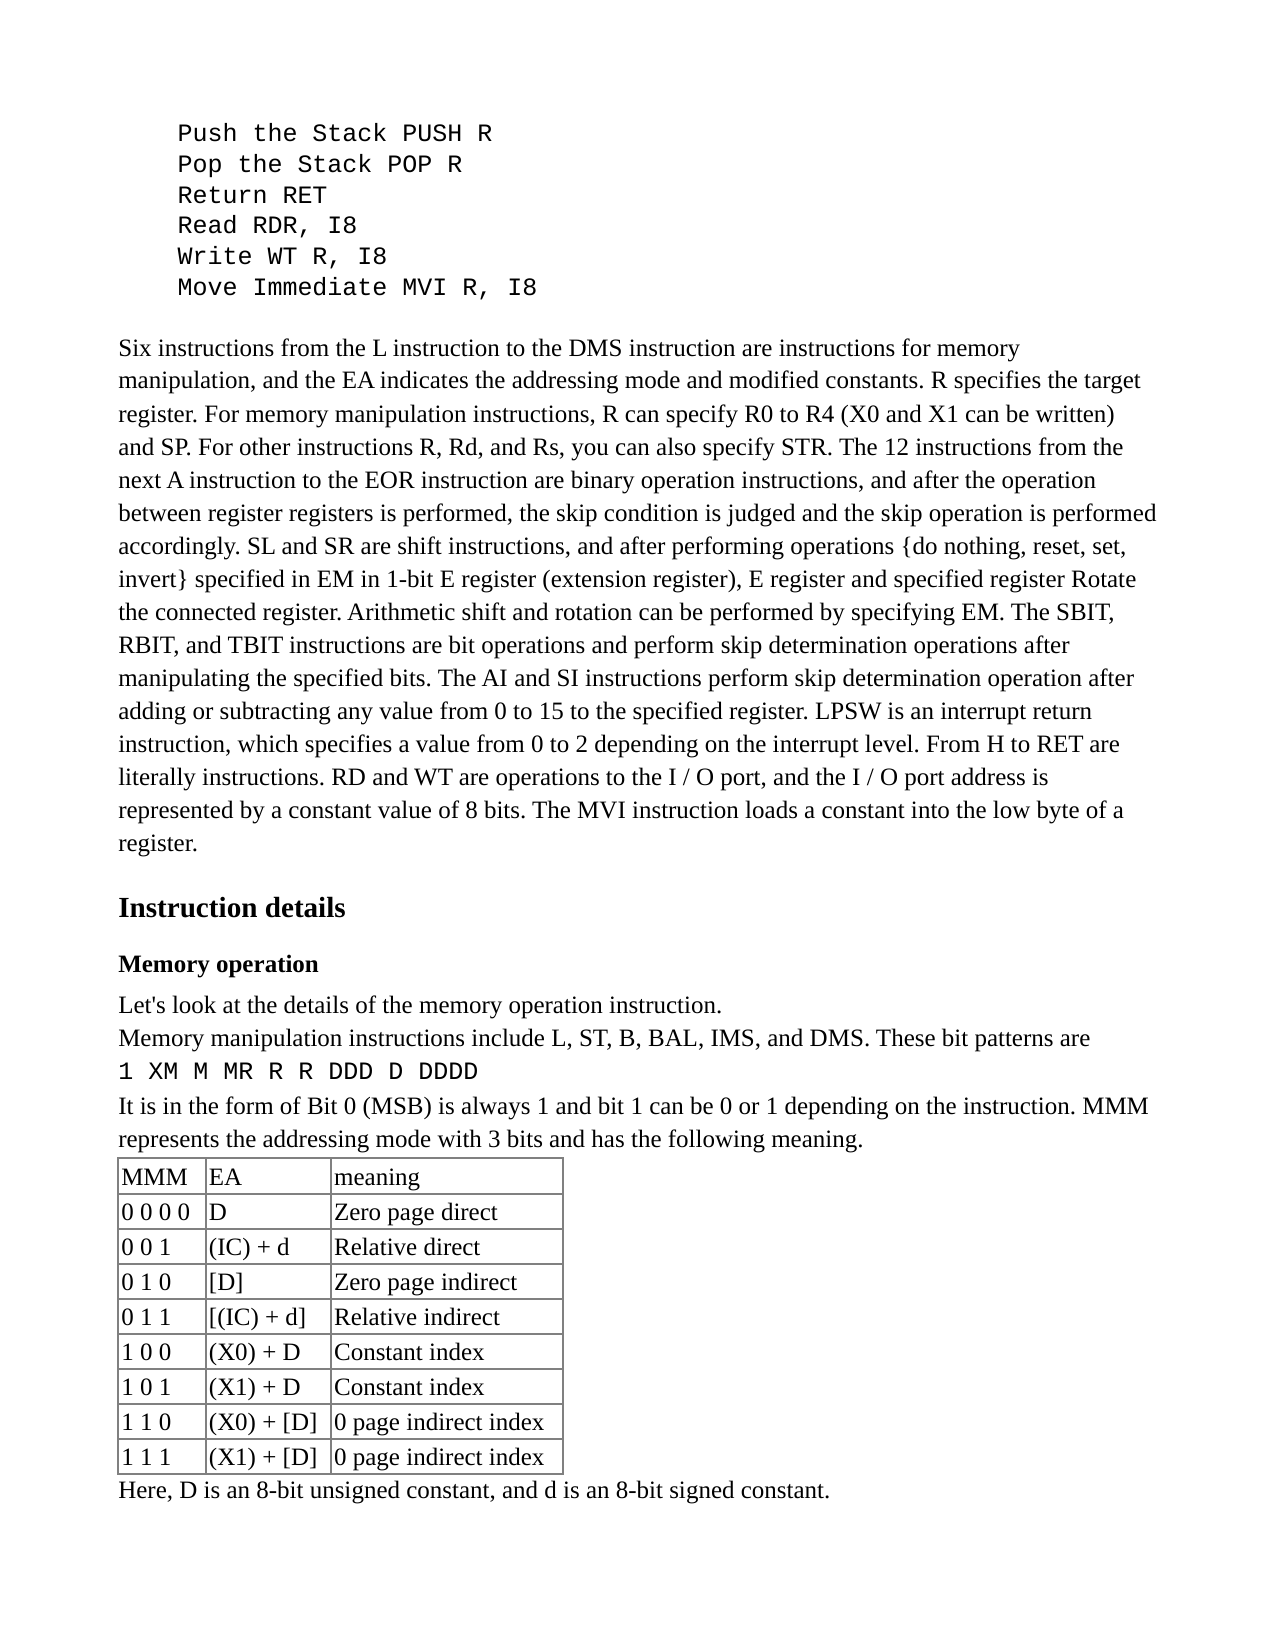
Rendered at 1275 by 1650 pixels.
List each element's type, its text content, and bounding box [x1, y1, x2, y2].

table_cell Constant index [332, 1335, 562, 1368]
table_cell 0 1 0 [119, 1265, 205, 1298]
table_cell (X1) + D [207, 1370, 330, 1403]
table_cell (X0) + D [207, 1335, 330, 1368]
table_cell [D] [207, 1265, 330, 1298]
table_cell Constant index [332, 1370, 562, 1403]
table_cell 0 0 1 [119, 1230, 205, 1263]
table_cell Zero page indirect [332, 1265, 562, 1298]
table_cell 1 1 1 [119, 1440, 205, 1473]
table_header MMM [119, 1159, 205, 1193]
table_cell 0 page indirect index [332, 1405, 562, 1438]
table_header EA [207, 1159, 330, 1193]
table_cell Relative indirect [332, 1300, 562, 1333]
table_cell 1 0 1 [119, 1370, 205, 1403]
table_cell (IC) + d [207, 1230, 330, 1263]
text Let's look at the details of the memory operation instruction. Memory manipulation instructions include L, ST, B, BAL, IMS, and DMS. These bit patterns are 1 XM M MR R R DDD D DDDD It is in the form of Bit 0 (MSB) is always 1 and bit 1 can be 0 or 1 depending on the instruction. MMM represents the addressing mode with 3 bits and has the following meaning. [118, 990, 1157, 1153]
table_header meaning [332, 1159, 562, 1193]
table_cell 0 1 1 [119, 1300, 205, 1333]
table_cell 0 page indirect index [332, 1440, 562, 1473]
text Here, D is an 8-bit unsigned constant, and d is an 8-bit signed constant. [118, 1475, 1157, 1503]
subtitle Memory operation [118, 949, 1157, 977]
table_cell [(IC) + d] [207, 1300, 330, 1333]
table_cell Relative direct [332, 1230, 562, 1263]
table_cell 1 0 0 [119, 1335, 205, 1368]
table_cell D [207, 1195, 330, 1228]
table_cell 0 0 0 0 [119, 1195, 205, 1228]
text Push the Stack PUSH R Pop the Stack POP R Return RET Read RDR, I8 Write WT R, I8 Move Immediate MVI R, I8 [177, 118, 1098, 303]
text Six instructions from the L instruction to the DMS instruction are instructions for memory manipulation, and the EA indicates the addressing mode and modified constants. R specifies the target register. For memory manipulation instructions, R can specify R0 to R4 (X0 and X1 can be written) and SP. For other instructions R, Rd, and Rs, you can also specify STR. The 12 instructions from the next A instruction to the EOR instruction are binary operation instructions, and after the operation between register registers is performed, the skip condition is judged and the skip operation is performed accordingly. SL and SR are shift instructions, and after performing operations {do nothing, reset, set, invert} specified in EM in 1-bit E register (extension register), E register and specified register Rotate the connected register. Arithmetic shift and rotation can be performed by specifying EM. The SBIT, RBIT, and TBIT instructions are bit operations and perform skip determination operations after manipulating the specified bits. The AI ​​and SI instructions perform skip determination operation after adding or subtracting any value from 0 to 15 to the specified register. LPSW is an interrupt return instruction, which specifies a value from 0 to 2 depending on the interrupt level. From H to RET are literally instructions. RD and WT are operations to the I / O port, and the I / O port address is represented by a constant value of 8 bits. The MVI instruction loads a constant into the low byte of a register. [118, 333, 1157, 857]
table_cell 1 1 0 [119, 1405, 205, 1438]
table_cell (X1) + [D] [207, 1440, 330, 1473]
table_cell Zero page direct [332, 1195, 562, 1228]
table_cell (X0) + [D] [207, 1405, 330, 1438]
subtitle Instruction details [118, 890, 1157, 924]
